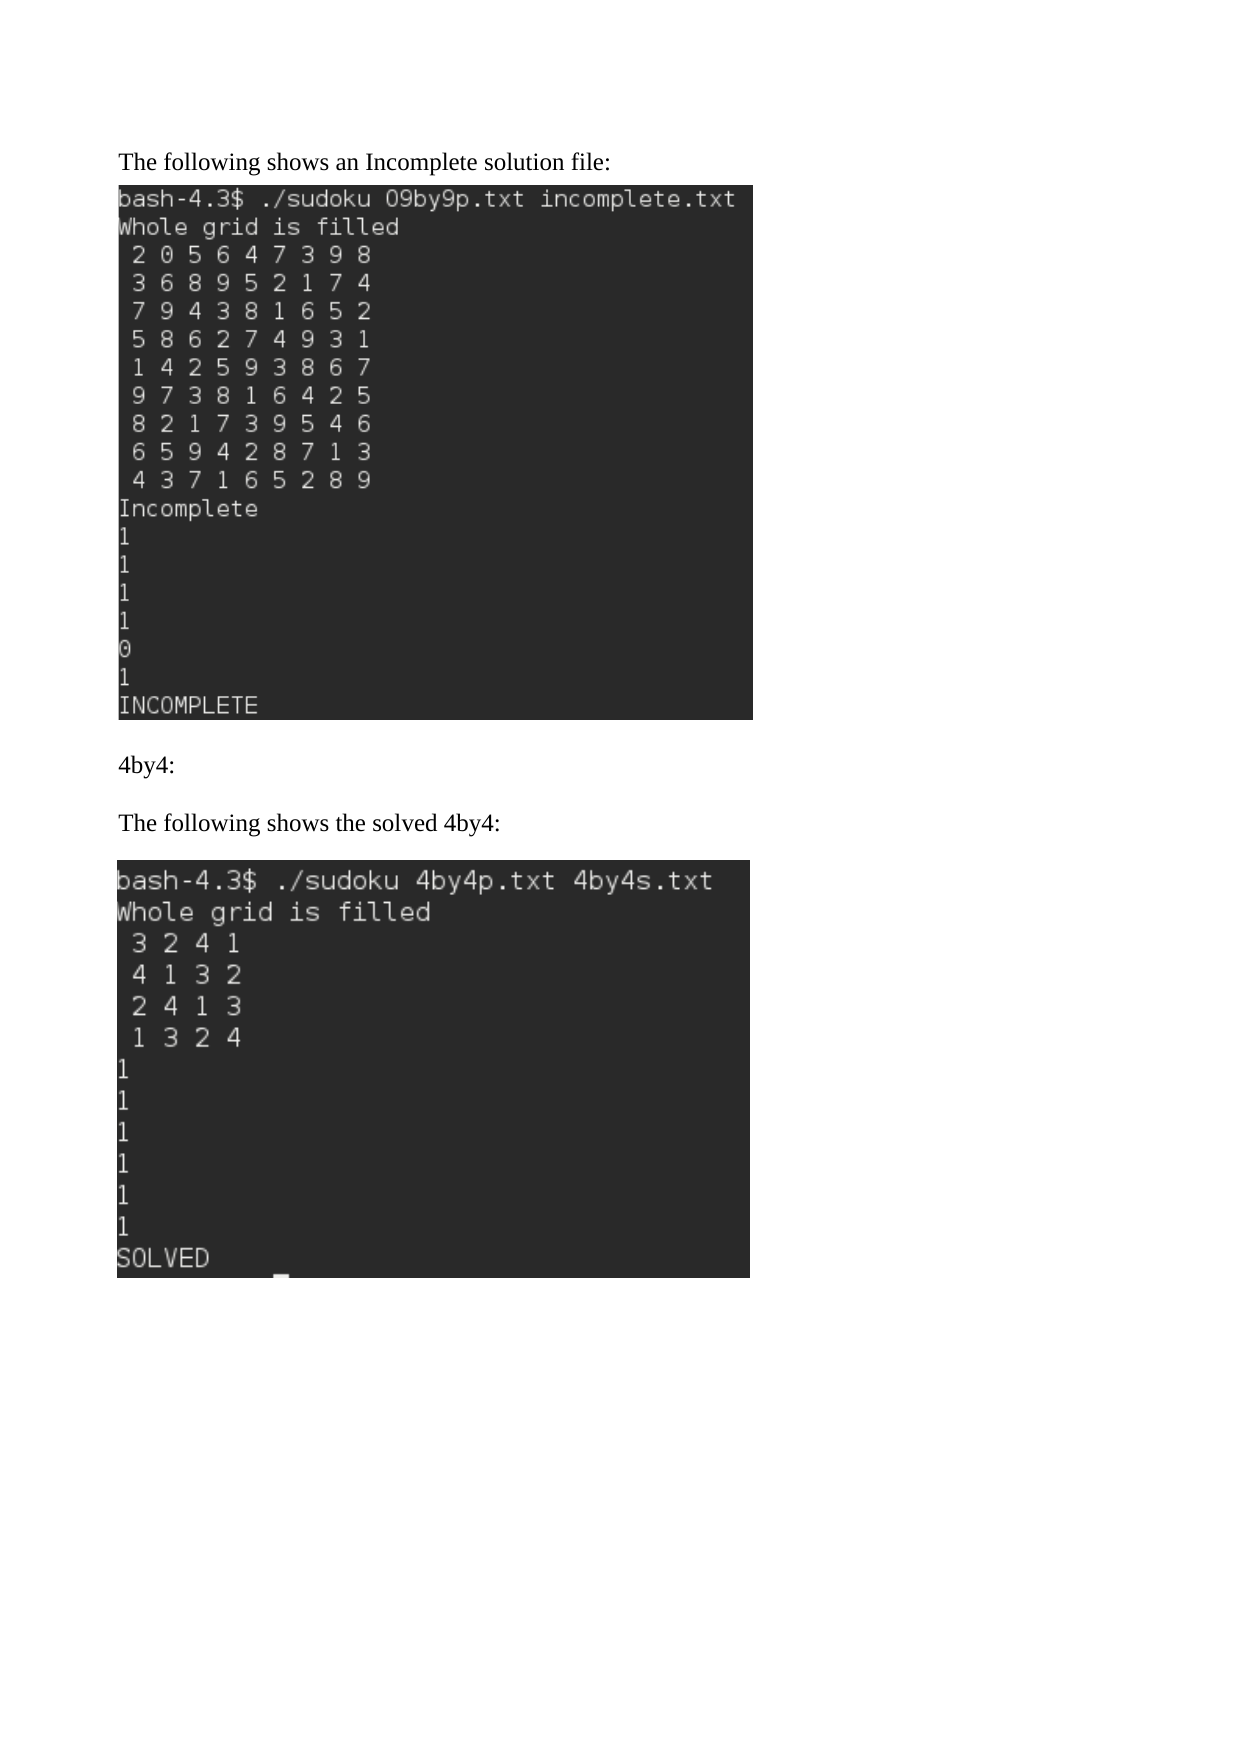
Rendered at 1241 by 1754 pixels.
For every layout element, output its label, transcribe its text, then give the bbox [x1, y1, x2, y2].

text The following shows an Incomplete solution file: [118, 147, 1122, 176]
text The following shows the solved 4by4: [118, 808, 1122, 837]
picture [118, 185, 753, 720]
picture [117, 860, 750, 1278]
text 4by4: [118, 751, 1122, 779]
